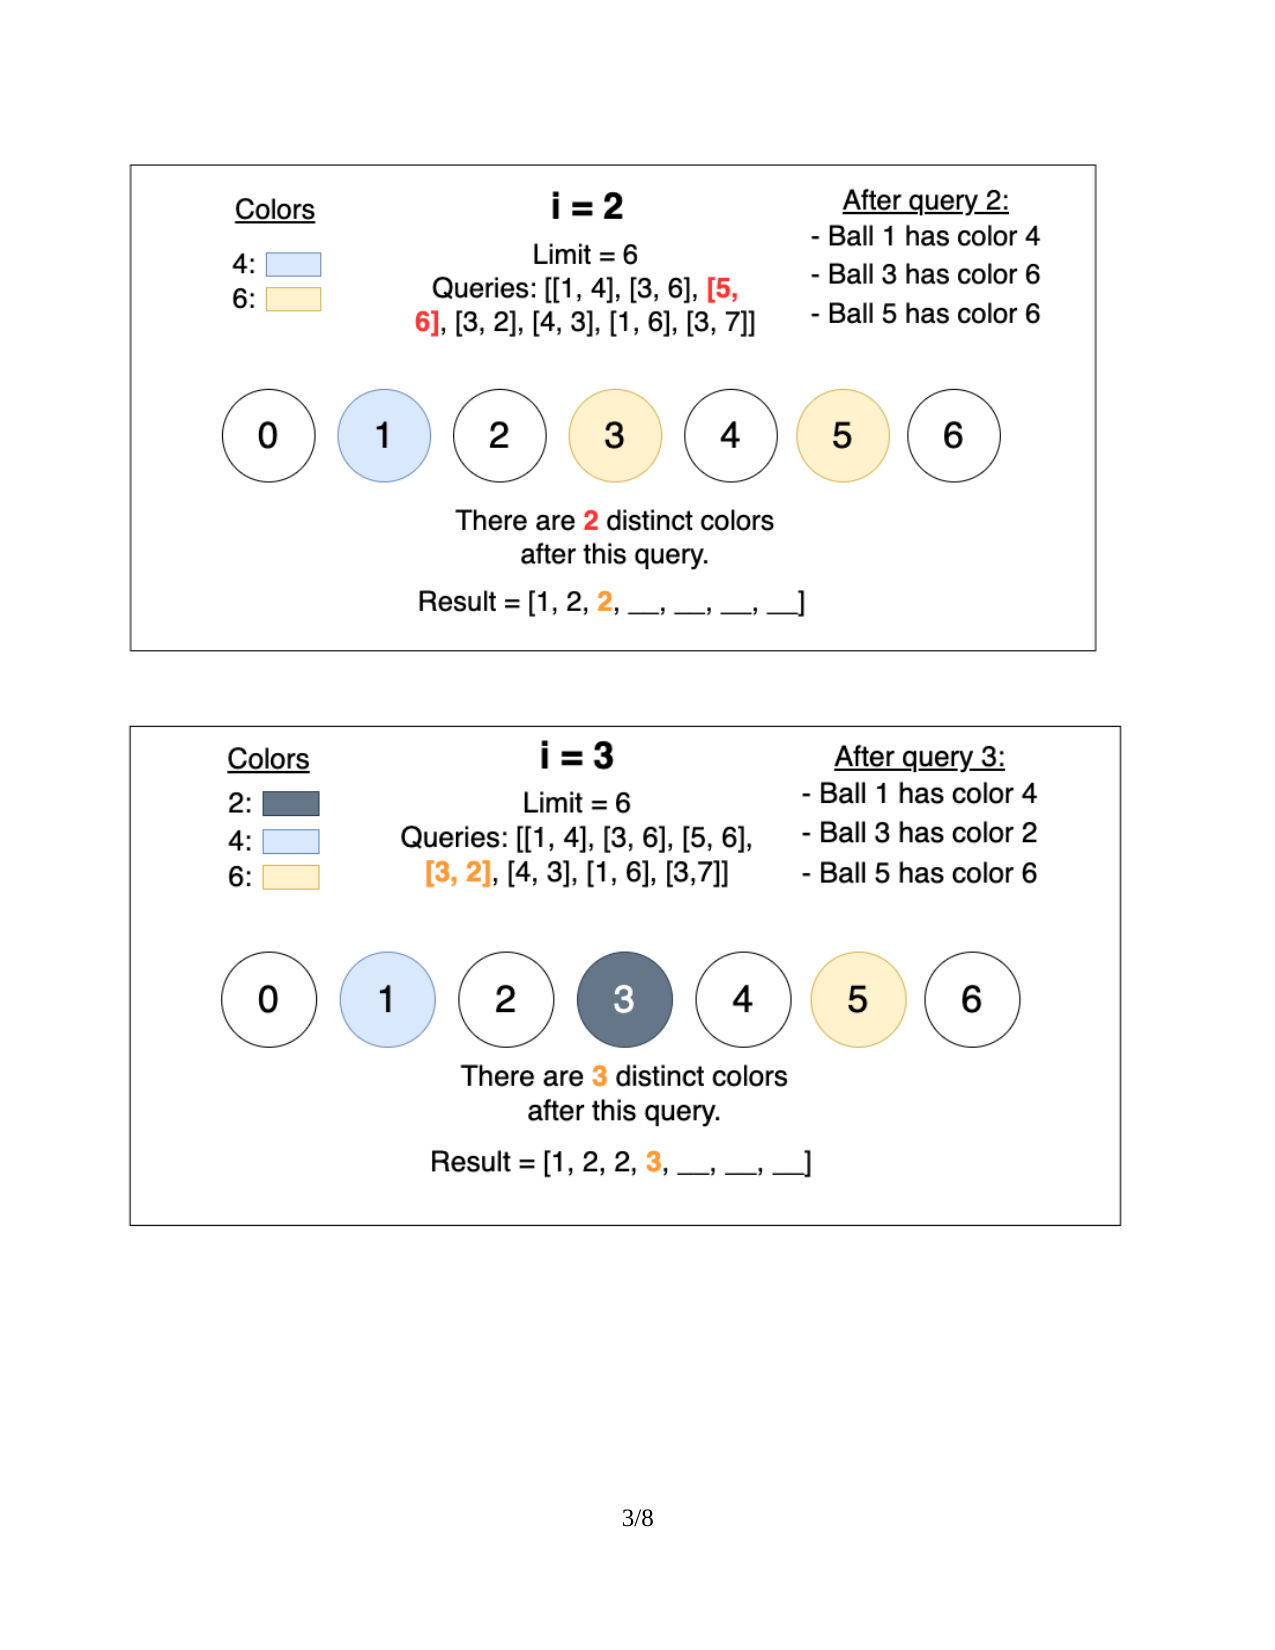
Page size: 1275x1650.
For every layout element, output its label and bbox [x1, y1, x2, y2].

picture [118, 153, 1157, 663]
picture [118, 714, 1157, 1238]
